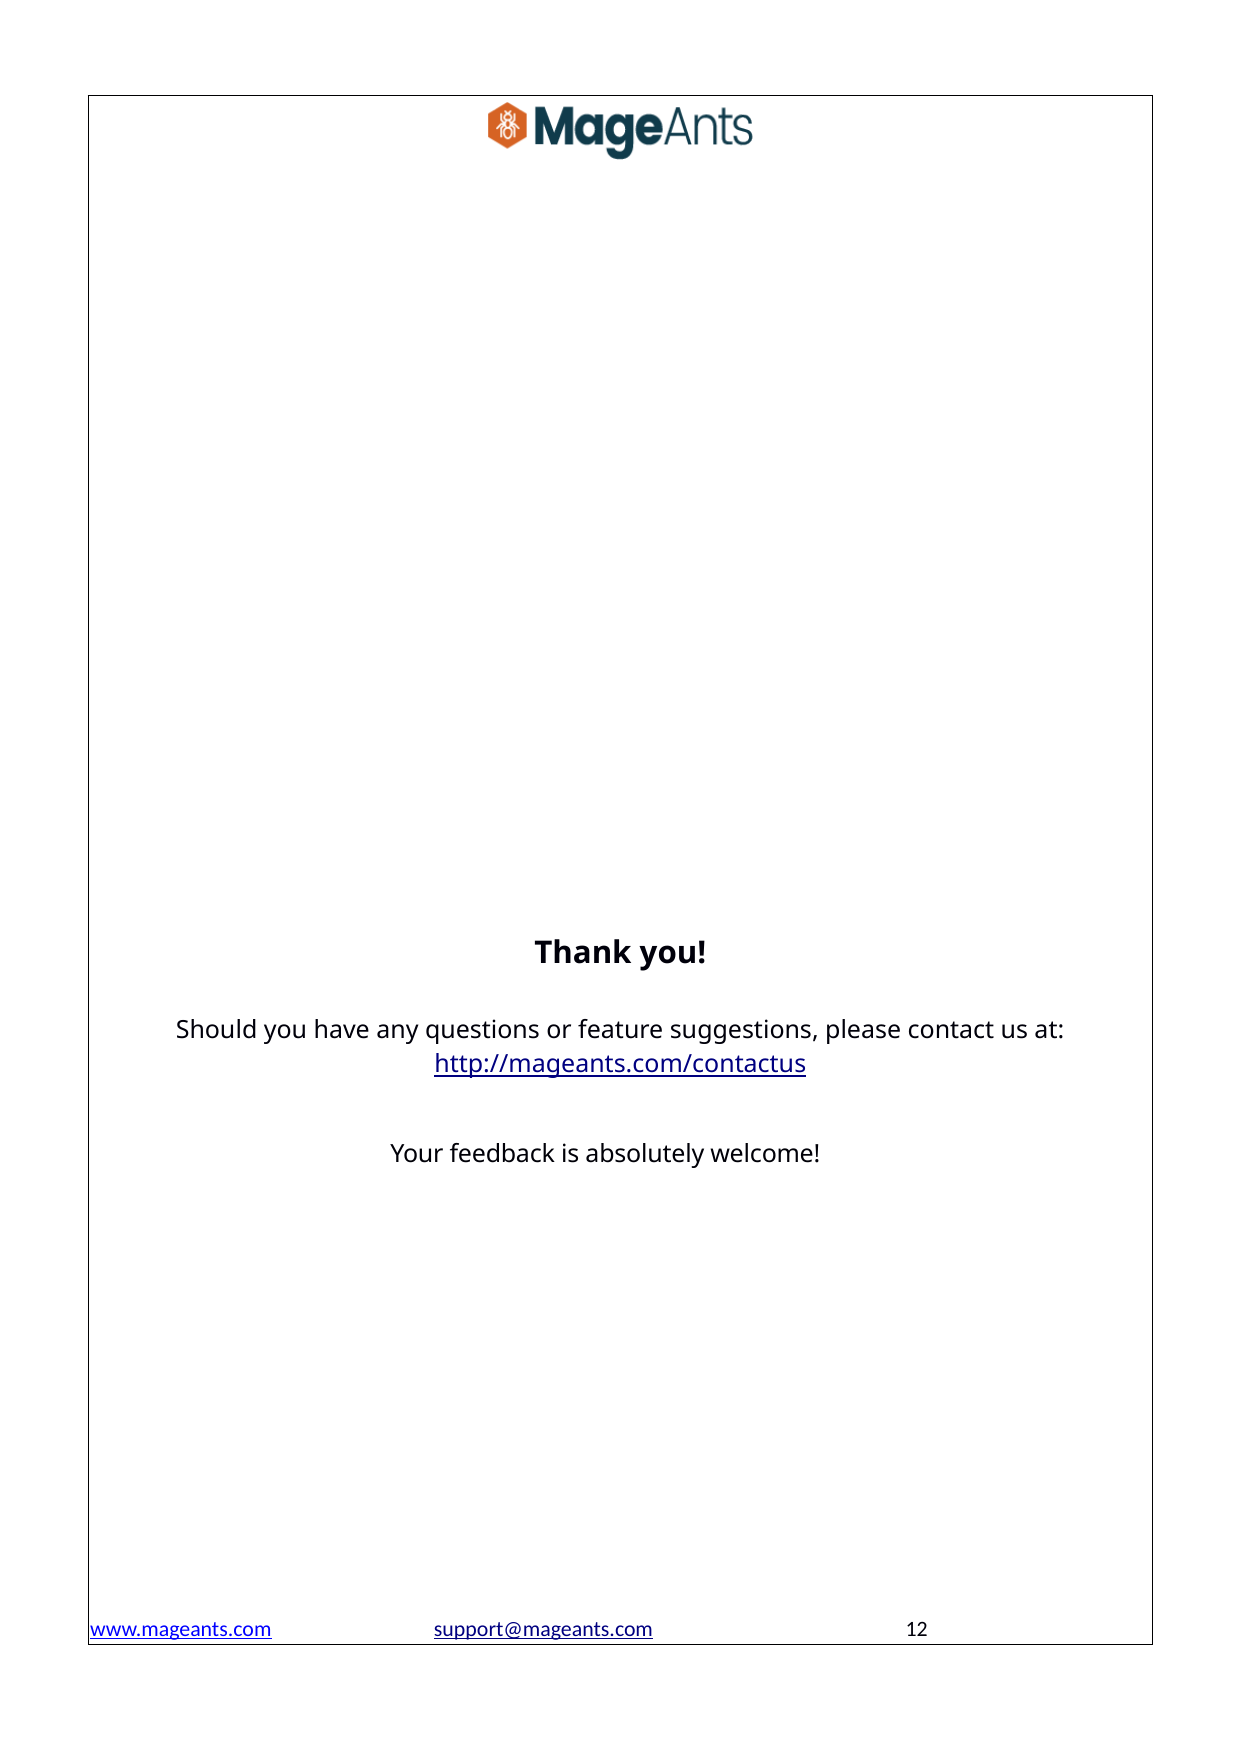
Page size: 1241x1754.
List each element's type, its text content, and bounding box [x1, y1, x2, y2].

text Should you have any questions or feature suggestions, please contact us at: [90, 1012, 1150, 1046]
text Your feedback is absolutely welcome! [90, 1136, 1121, 1170]
text Thank you! [90, 930, 1150, 972]
picture [482, 100, 758, 162]
text http://mageants.com/contactus [90, 1046, 1150, 1080]
